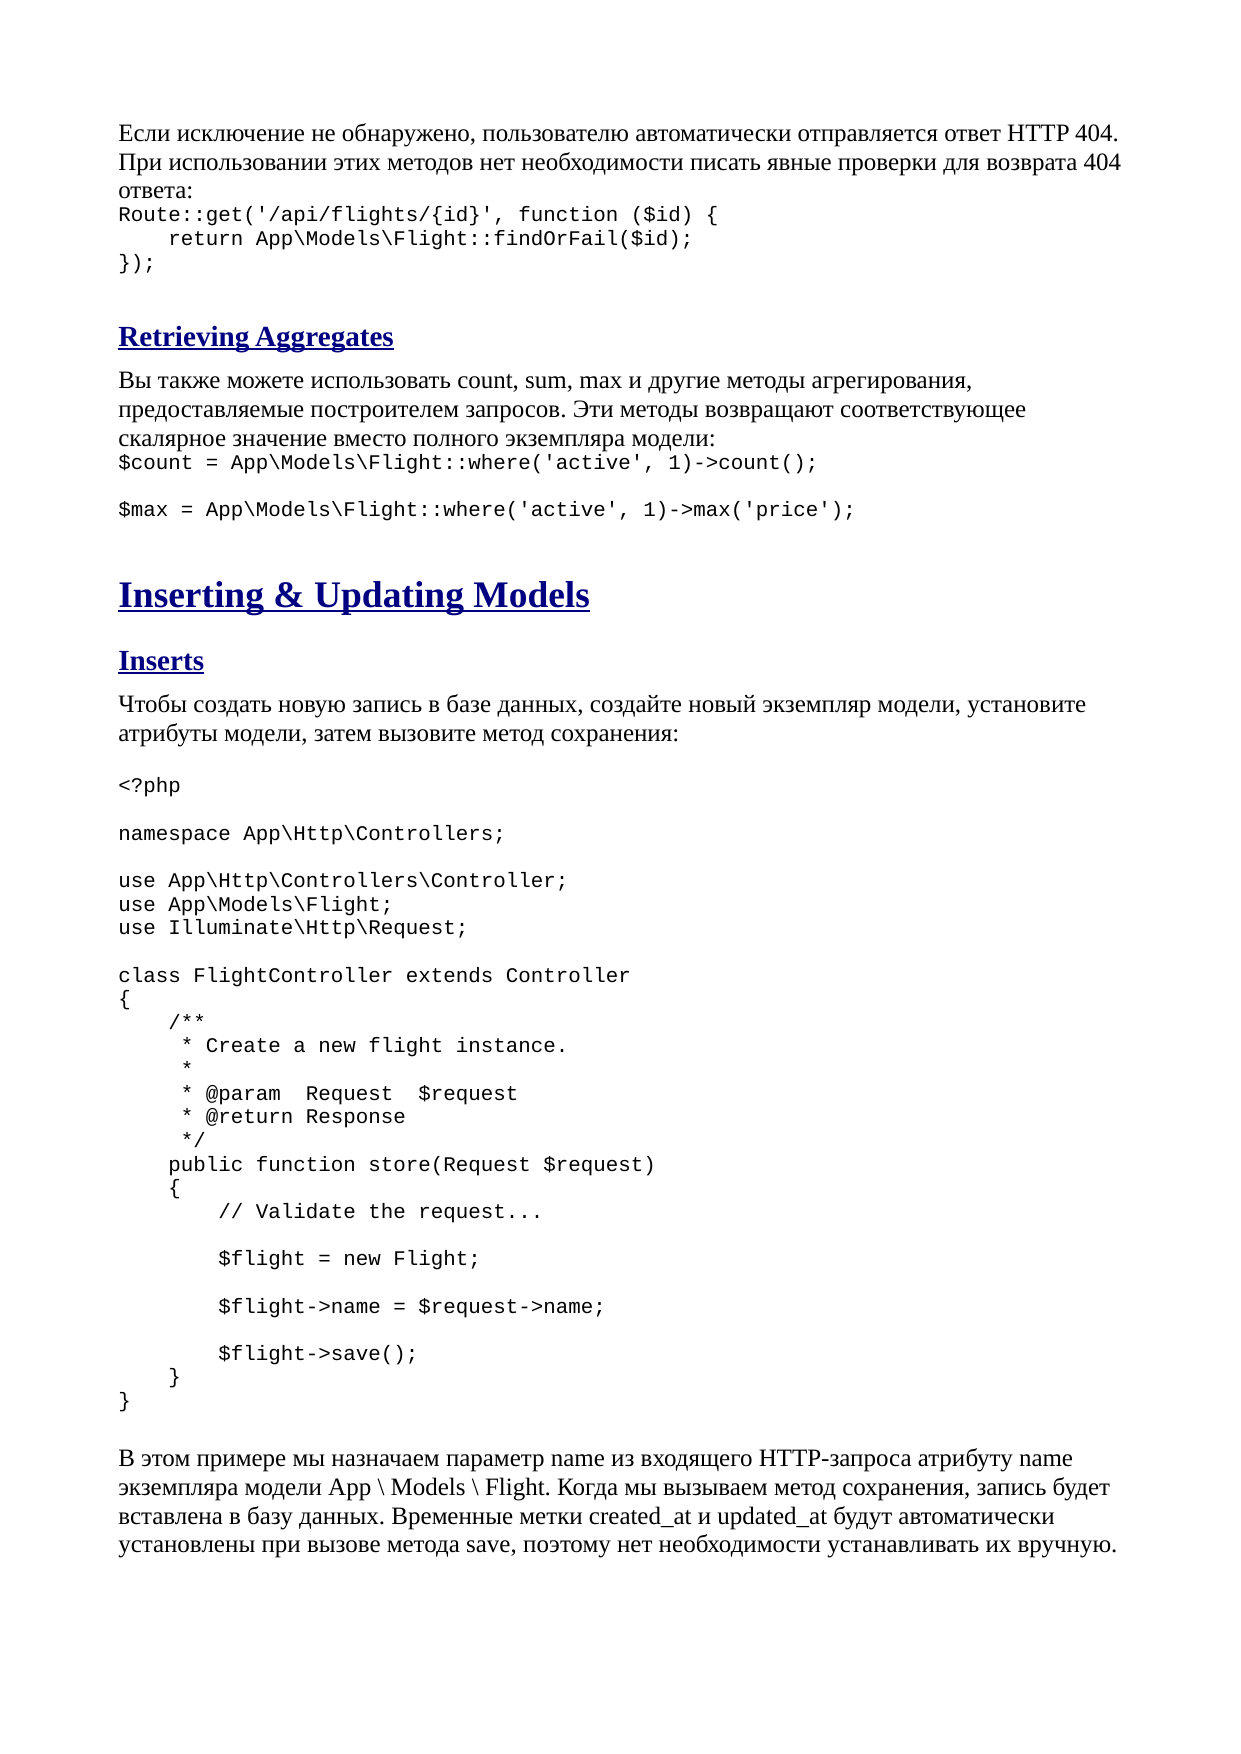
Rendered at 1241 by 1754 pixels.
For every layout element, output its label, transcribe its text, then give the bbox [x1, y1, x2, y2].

text { [118, 1177, 1122, 1201]
text <?php [118, 775, 1122, 799]
subtitle Retrieving Aggregates [118, 319, 1122, 353]
text * @return Response [118, 1106, 1122, 1130]
text * [118, 1059, 1122, 1083]
text */ [118, 1130, 1122, 1154]
text return App\Models\Flight::findOrFail($id); [118, 228, 1122, 252]
text $flight->save(); [118, 1343, 1122, 1367]
text namespace App\Http\Controllers; [118, 823, 1122, 846]
text $max = App\Models\Flight::where('active', 1)->max('price'); [118, 499, 1122, 523]
text } [118, 1367, 1122, 1390]
text Чтобы создать новую запись в базе данных, создайте новый экземпляр модели, установите атрибуты модели, затем вызовите метод сохранения: [118, 689, 1122, 747]
text } [118, 1390, 1122, 1414]
text public function store(Request $request) [118, 1154, 1122, 1177]
text В этом примере мы назначаем параметр name из входящего HTTP-запроса атрибуту name экземпляра модели App \ Models \ Flight. Когда мы вызываем метод сохранения, запись будет вставлена в базу данных. Временные метки created_at и updated_at будут автоматически установлены при вызове метода save, поэтому нет необходимости устанавливать их вручную. [118, 1443, 1122, 1558]
text Если исключение не обнаружено, пользователю автоматически отправляется ответ HTTP 404. При использовании этих методов нет необходимости писать явные проверки для возврата 404 ответа: [118, 118, 1122, 204]
text * Create a new flight instance. [118, 1036, 1122, 1059]
text // Validate the request... [118, 1201, 1122, 1225]
text Route::get('/api/flights/{id}', function ($id) { [118, 204, 1122, 228]
text $flight->name = $request->name; [118, 1296, 1122, 1319]
text }); [118, 252, 1122, 275]
text use App\Models\Flight; [118, 894, 1122, 917]
text /** [118, 1012, 1122, 1036]
text $flight = new Flight; [118, 1248, 1122, 1272]
subtitle Inserts [118, 643, 1122, 677]
text * @param Request $request [118, 1083, 1122, 1106]
text { [118, 988, 1122, 1012]
text Вы также можете использовать count, sum, max и другие методы агрегирования, предоставляемые построителем запросов. Эти методы возвращают соответствующее скалярное значение вместо полного экземпляра модели: [118, 365, 1122, 452]
subtitle Inserting & Updating Models [118, 573, 1122, 616]
text use Illuminate\Http\Request; [118, 917, 1122, 941]
text use App\Http\Controllers\Controller; [118, 870, 1122, 894]
text $count = App\Models\Flight::where('active', 1)->count(); [118, 452, 1122, 475]
text class FlightController extends Controller [118, 964, 1122, 988]
